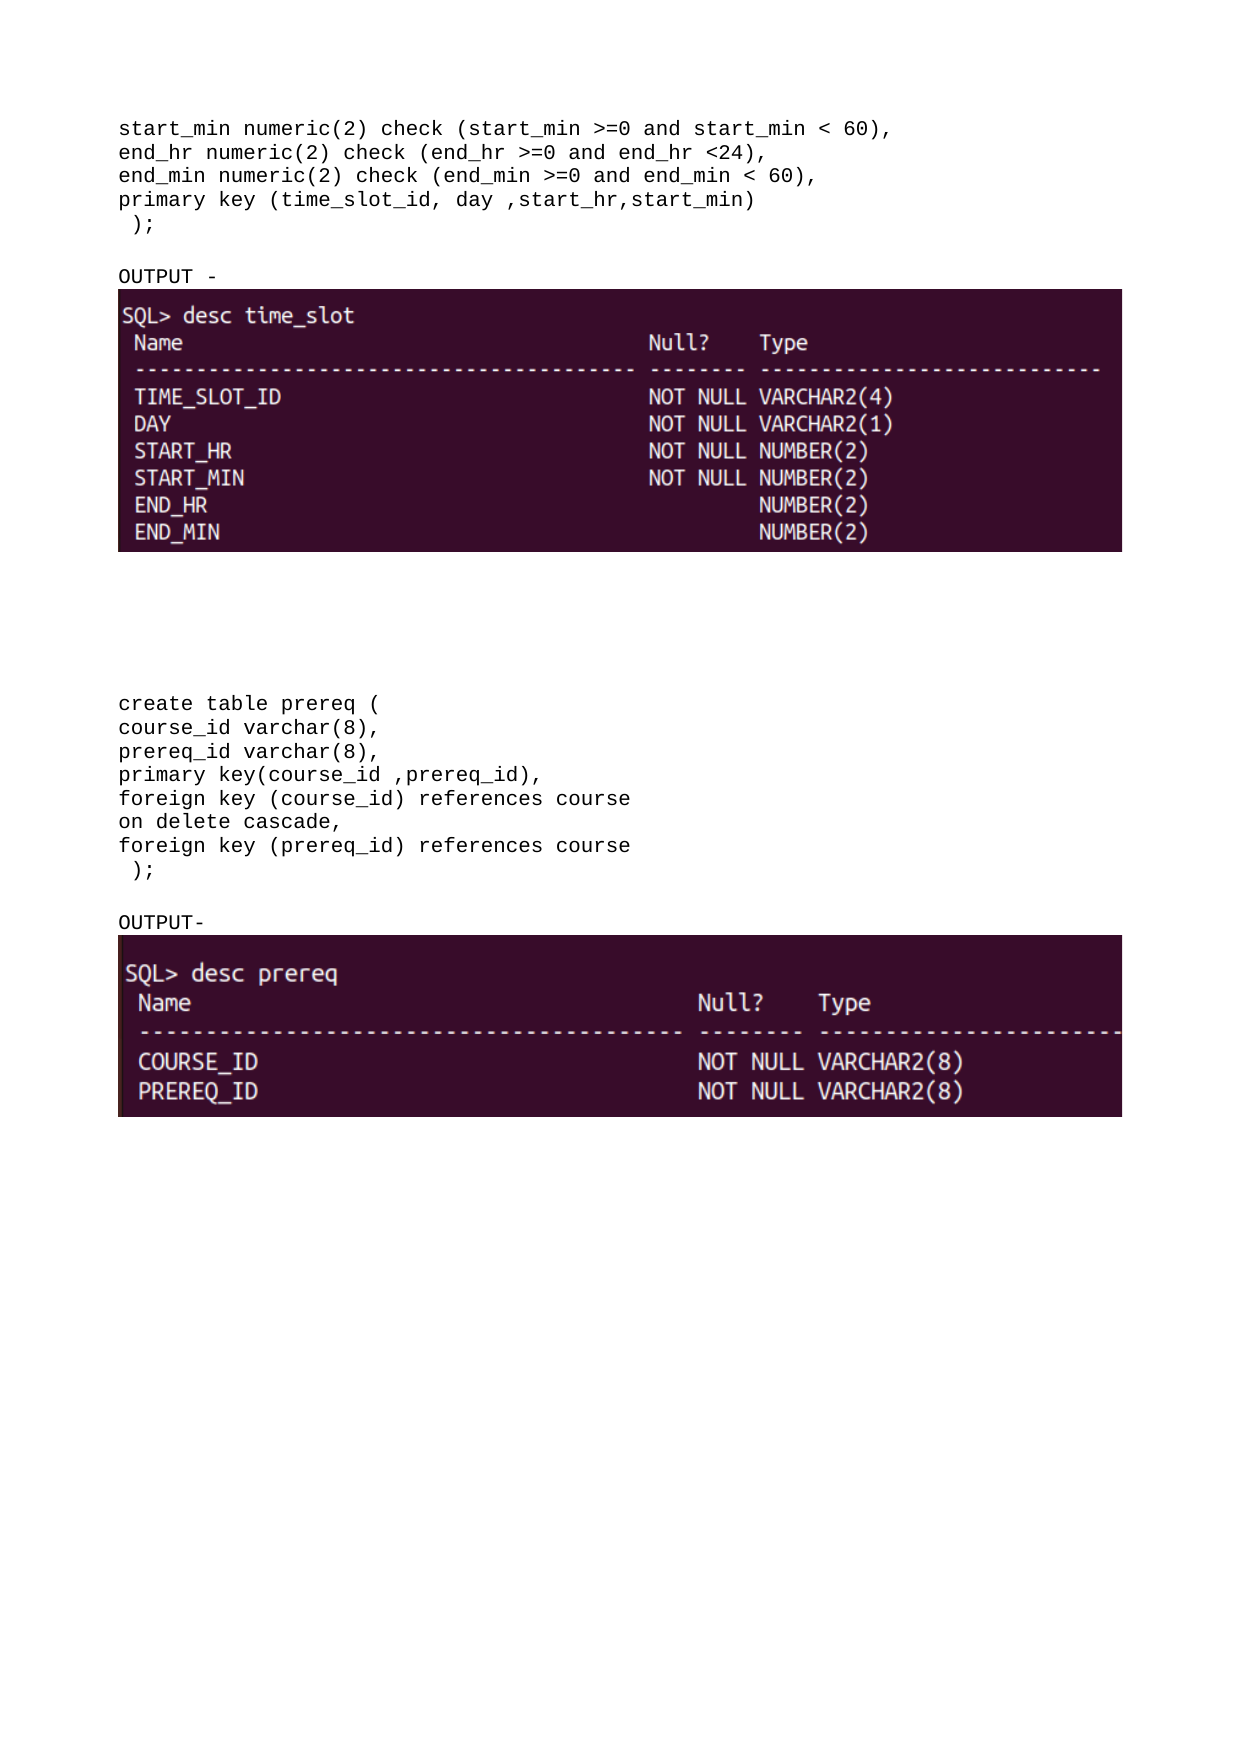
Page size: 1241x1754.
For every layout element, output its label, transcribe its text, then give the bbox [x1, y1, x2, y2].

picture [118, 289, 1123, 552]
text primary key (time_slot_id, day ,start_hr,start_min) [118, 189, 1122, 213]
text create table prereq ( [118, 693, 1122, 717]
text OUTPUT- [118, 912, 1122, 935]
text prereq_id varchar(8), [118, 741, 1122, 764]
text OUTPUT - [118, 266, 1122, 289]
text start_min numeric(2) check (start_min >=0 and start_min < 60), [118, 118, 1122, 142]
text primary key(course_id ,prereq_id), [118, 764, 1122, 788]
text ); [118, 859, 1122, 882]
picture [118, 935, 1123, 1117]
text end_hr numeric(2) check (end_hr >=0 and end_hr <24), [118, 142, 1122, 165]
text course_id varchar(8), [118, 717, 1122, 741]
text ); [118, 213, 1122, 236]
text foreign key (course_id) references course [118, 788, 1122, 812]
text end_min numeric(2) check (end_min >=0 and end_min < 60), [118, 165, 1122, 189]
text on delete cascade, [118, 812, 1122, 835]
text foreign key (prereq_id) references course [118, 835, 1122, 859]
